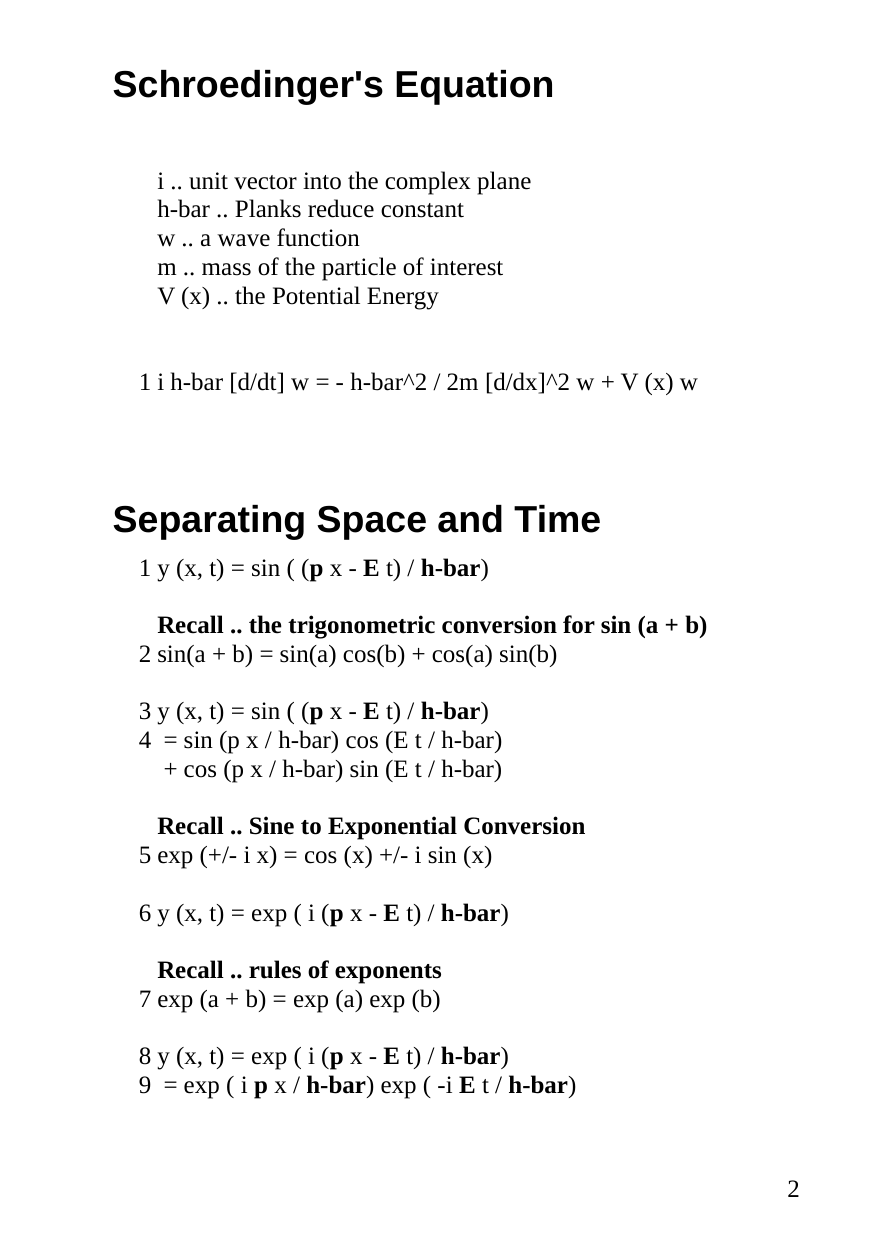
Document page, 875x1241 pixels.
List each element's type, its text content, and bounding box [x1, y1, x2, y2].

table_cell [154, 581, 793, 610]
table_cell y (x, t) = exp ( i (p x - E t) / h-bar) [154, 1041, 793, 1070]
table_cell 5 [109, 840, 154, 869]
table_cell i h-bar [d/dt] w = - h-bar^2 / 2m [d/dx]^2 w + V (x) w [154, 367, 793, 396]
table_cell [154, 1013, 793, 1041]
table_cell y (x, t) = sin ( (p x - E t) / h-bar) [154, 696, 793, 725]
table_cell [109, 668, 154, 696]
table_cell [154, 310, 793, 338]
table_cell 9 [109, 1070, 154, 1099]
table_cell exp (+/- i x) = cos (x) +/- i sin (x) [154, 840, 793, 869]
table_cell [109, 252, 154, 281]
table_cell 7 [109, 984, 154, 1013]
table_cell [109, 581, 154, 610]
table_cell [109, 396, 154, 424]
table_cell [154, 1099, 793, 1128]
table_cell h-bar .. Planks reduce constant [154, 195, 793, 223]
table_cell V (x) .. the Potential Energy [154, 281, 793, 309]
table_cell exp (a + b) = exp (a) exp (b) [154, 984, 793, 1013]
table_cell [109, 955, 154, 984]
table_cell 4 [109, 725, 154, 783]
table_cell [109, 338, 154, 367]
table_cell 1 [109, 367, 154, 396]
table_cell [154, 338, 793, 367]
table_cell = exp ( i p x / h-bar) exp ( -i E t / h-bar) [154, 1070, 793, 1099]
table_cell [109, 223, 154, 252]
table_cell [109, 310, 154, 338]
table_cell [154, 869, 793, 898]
table_header 1 [109, 553, 154, 581]
subtitle Schroedinger's Equation [112, 62, 799, 106]
table_cell 2 [109, 639, 154, 668]
table_cell [109, 195, 154, 223]
table_cell m .. mass of the particle of interest [154, 252, 793, 281]
table_cell Recall .. the trigonometric conversion for sin (a + b) [154, 610, 793, 639]
table_cell [154, 783, 793, 811]
table_header [109, 166, 154, 194]
table_cell [154, 926, 793, 955]
table_cell [109, 926, 154, 955]
table_cell Recall .. Sine to Exponential Conversion [154, 811, 793, 840]
table_cell [109, 783, 154, 811]
table_cell [109, 869, 154, 898]
table_cell [109, 1099, 154, 1128]
table_cell 3 [109, 696, 154, 725]
table_cell [109, 610, 154, 639]
table_cell w .. a wave function [154, 223, 793, 252]
table_cell sin(a + b) = sin(a) cos(b) + cos(a) sin(b) [154, 639, 793, 668]
table_cell [154, 396, 793, 424]
table_cell Recall .. rules of exponents [154, 955, 793, 984]
table_cell = sin (p x / h-bar) cos (E t / h-bar) + cos (p x / h-bar) sin (E t / h-bar) [154, 725, 793, 783]
table_cell y (x, t) = exp ( i (p x - E t) / h-bar) [154, 898, 793, 926]
table_header y (x, t) = sin ( (p x - E t) / h-bar) [154, 553, 793, 581]
table_cell 6 [109, 898, 154, 926]
table_cell [109, 811, 154, 840]
table_cell [109, 1013, 154, 1041]
table_cell [154, 668, 793, 696]
table_cell 8 [109, 1041, 154, 1070]
table_header i .. unit vector into the complex plane [154, 166, 793, 194]
subtitle Separating Space and Time [112, 497, 799, 540]
table_cell [109, 281, 154, 309]
